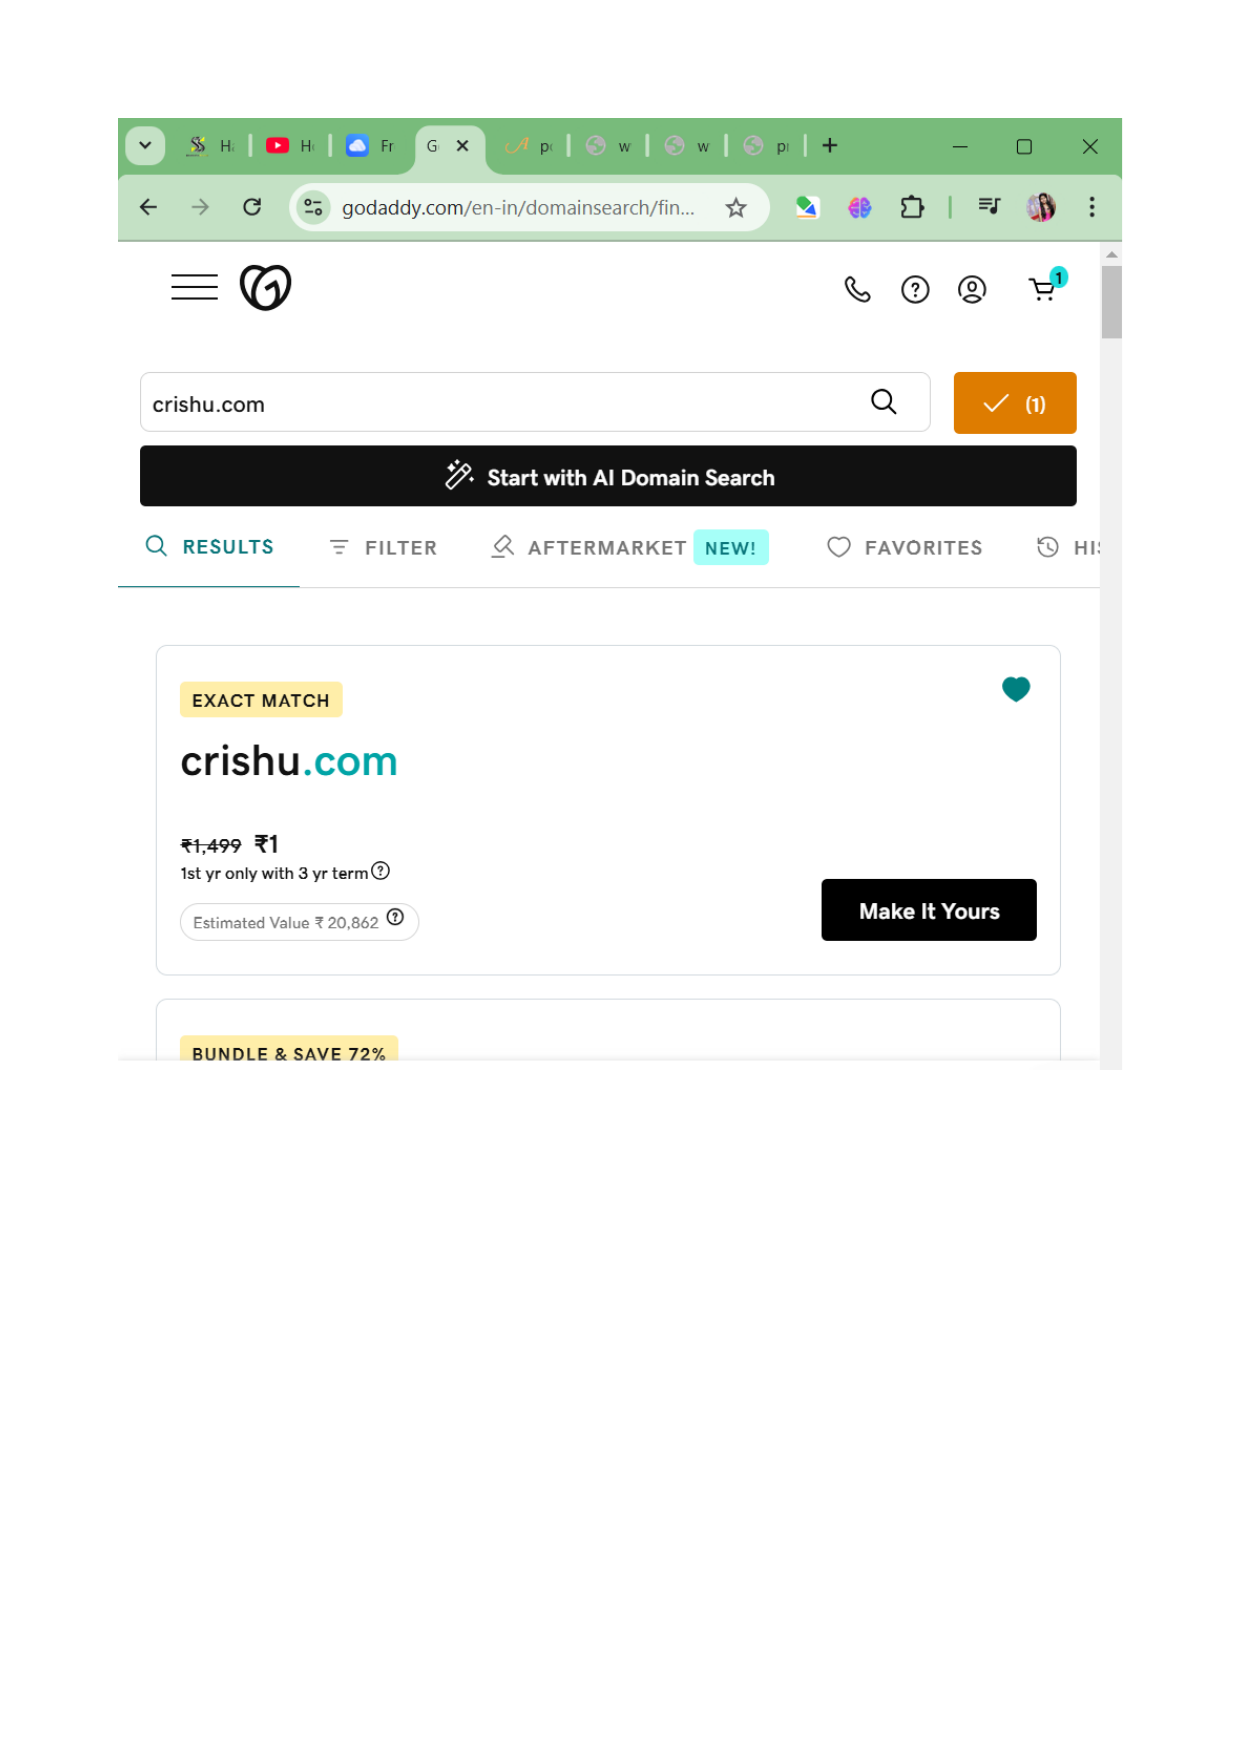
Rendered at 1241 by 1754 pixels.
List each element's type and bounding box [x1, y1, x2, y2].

picture [118, 118, 1123, 1070]
